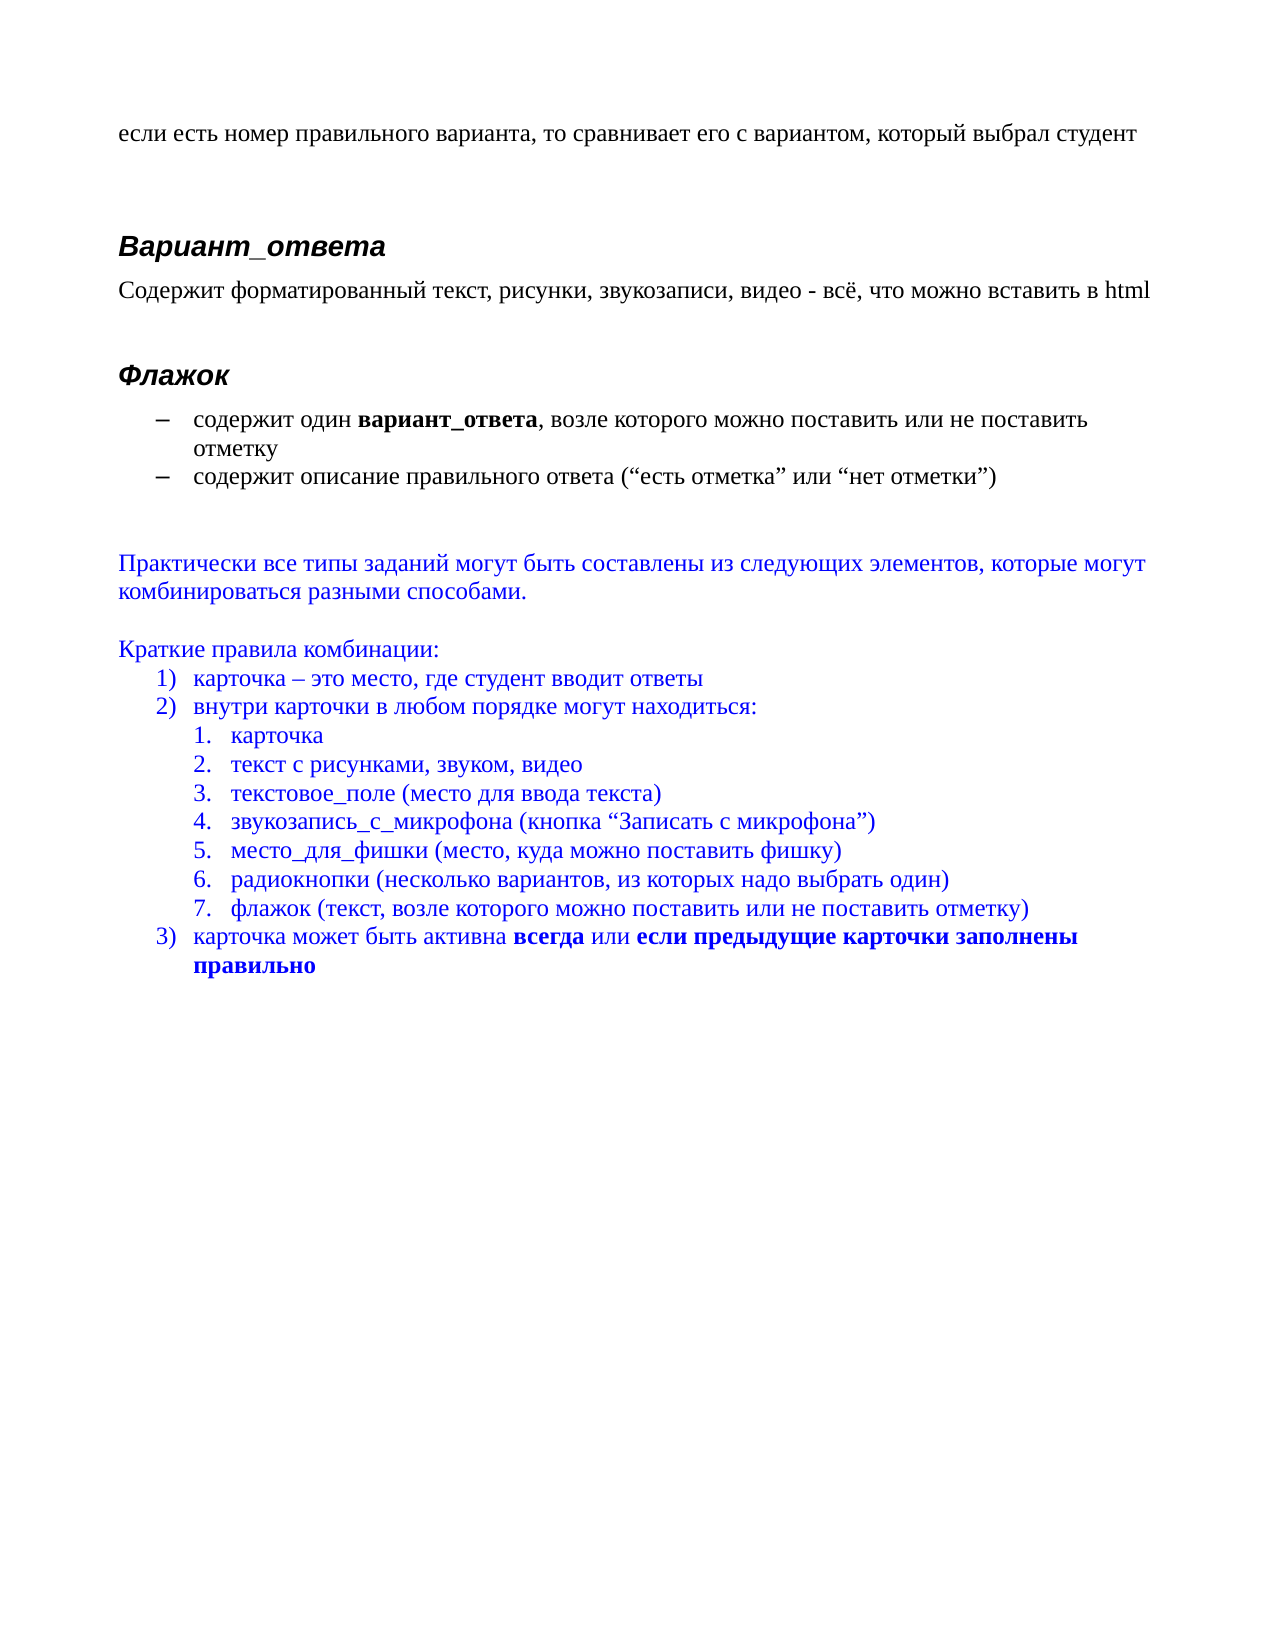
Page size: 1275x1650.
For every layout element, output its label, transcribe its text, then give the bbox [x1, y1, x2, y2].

list внутри карточки в любом порядке могут находиться: [156, 691, 1157, 720]
text Краткие правила комбинации: [118, 634, 1157, 663]
list карточка может быть активна всегда или если предыдущие карточки заполнены правильно [156, 921, 1157, 979]
subtitle Вариант_ответа [118, 229, 1157, 263]
subtitle Флажок [118, 358, 1157, 391]
list звукозапись_с_микрофона (кнопка “Записать с микрофона”) [193, 806, 1157, 835]
text Содержит форматированный текст, рисунки, звукозаписи, видео - всё, что можно вставить в html [118, 275, 1157, 304]
list содержит описание правильного ответа (“есть отметка” или “нет отметки”) [156, 461, 1157, 490]
list карточка – это место, где студент вводит ответы [156, 663, 1157, 691]
list текстовое_поле (место для ввода текста) [193, 778, 1157, 806]
list радиокнопки (несколько вариантов, из которых надо выбрать один) [193, 864, 1157, 893]
text если есть номер правильного варианта, то сравнивает его с вариантом, который выбрал студент [118, 118, 1157, 147]
text Практически все типы заданий могут быть составлены из следующих элементов, которые могут комбинироваться разными способами. [118, 548, 1157, 605]
list карточка [193, 720, 1157, 749]
list место_для_фишки (место, куда можно поставить фишку) [193, 835, 1157, 864]
list текст с рисунками, звуком, видео [193, 749, 1157, 778]
list флажок (текст, возле которого можно поставить или не поставить отметку) [193, 893, 1157, 921]
list содержит один вариант_ответа, возле которого можно поставить или не поставить отметку [156, 404, 1157, 461]
